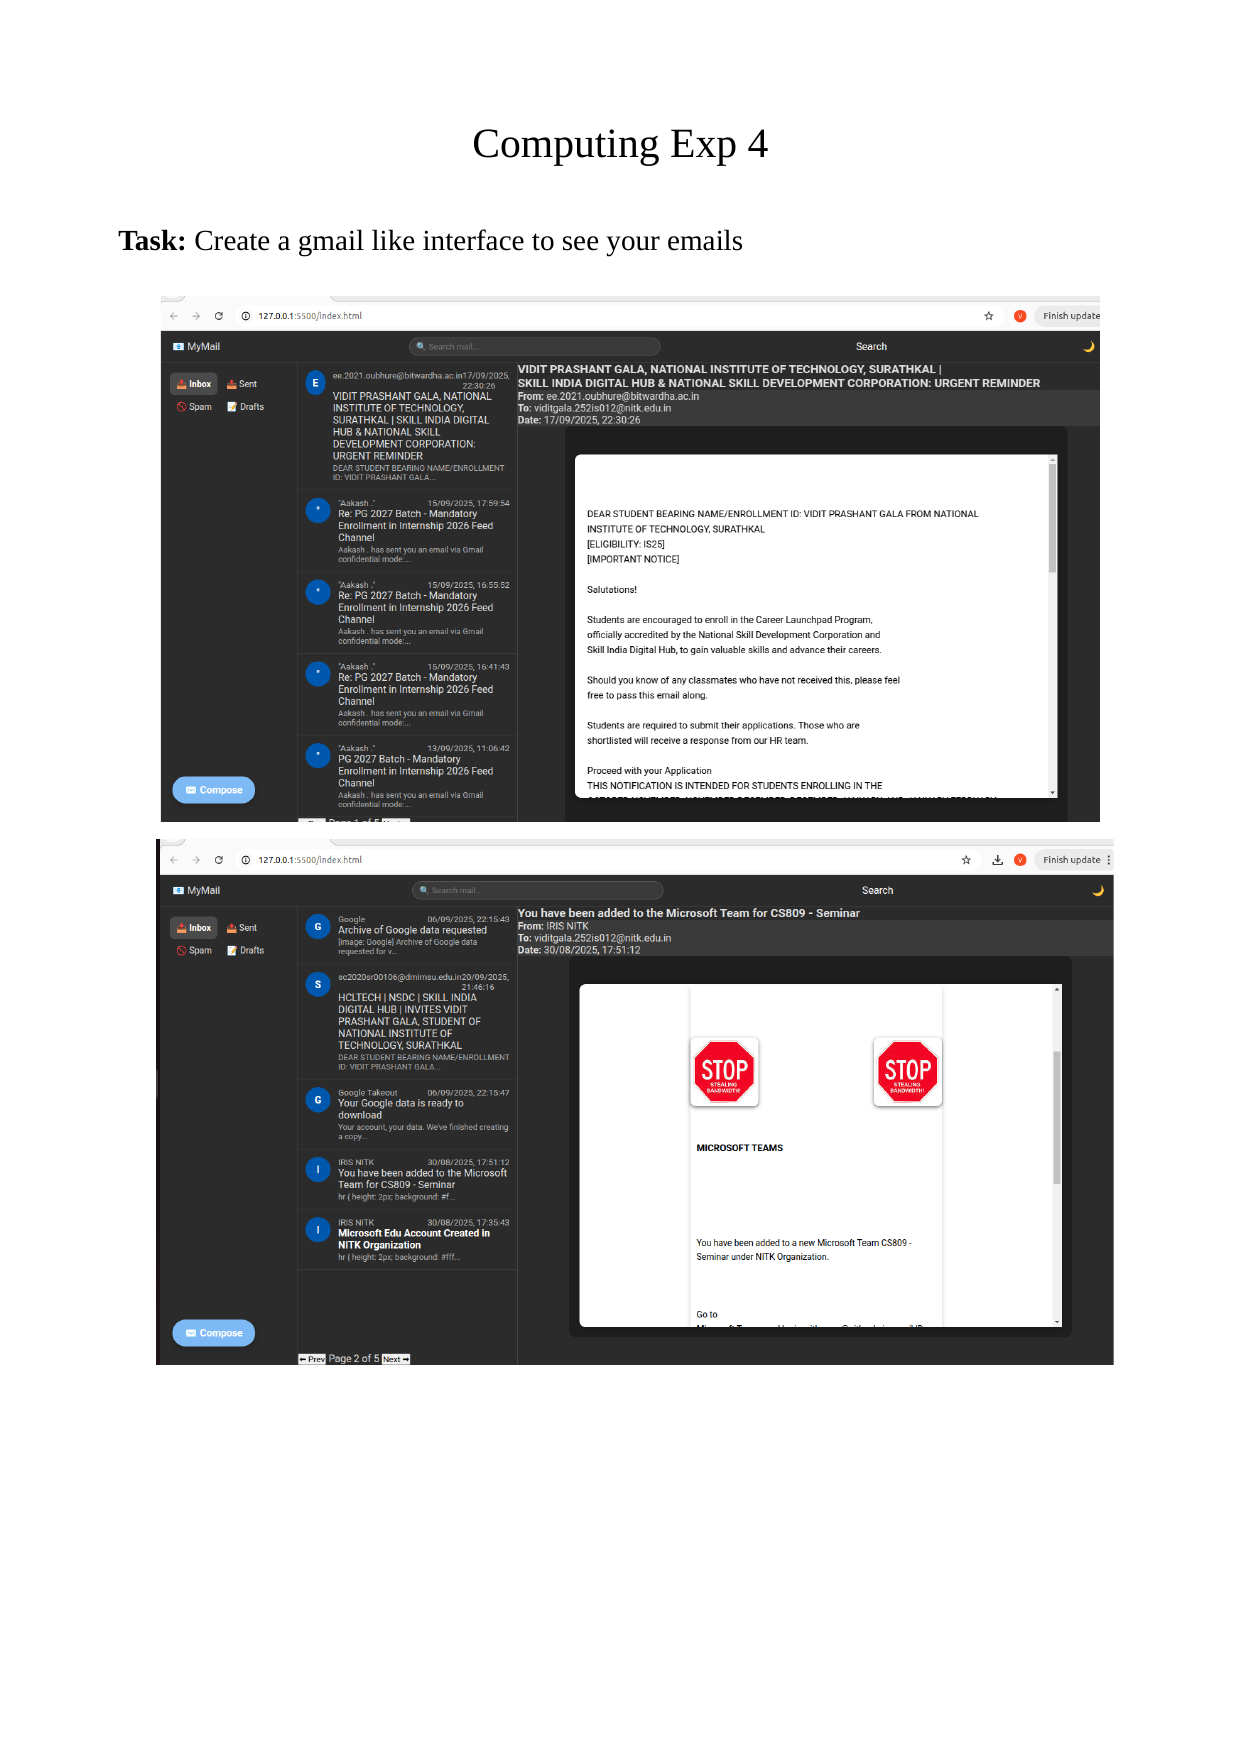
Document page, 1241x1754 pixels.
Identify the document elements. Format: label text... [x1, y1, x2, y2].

text Task: Create a gmail like interface to see your emails [118, 223, 1122, 257]
picture [156, 839, 1114, 1365]
text Computing Exp 4 [118, 118, 1122, 166]
picture [160, 296, 1100, 822]
